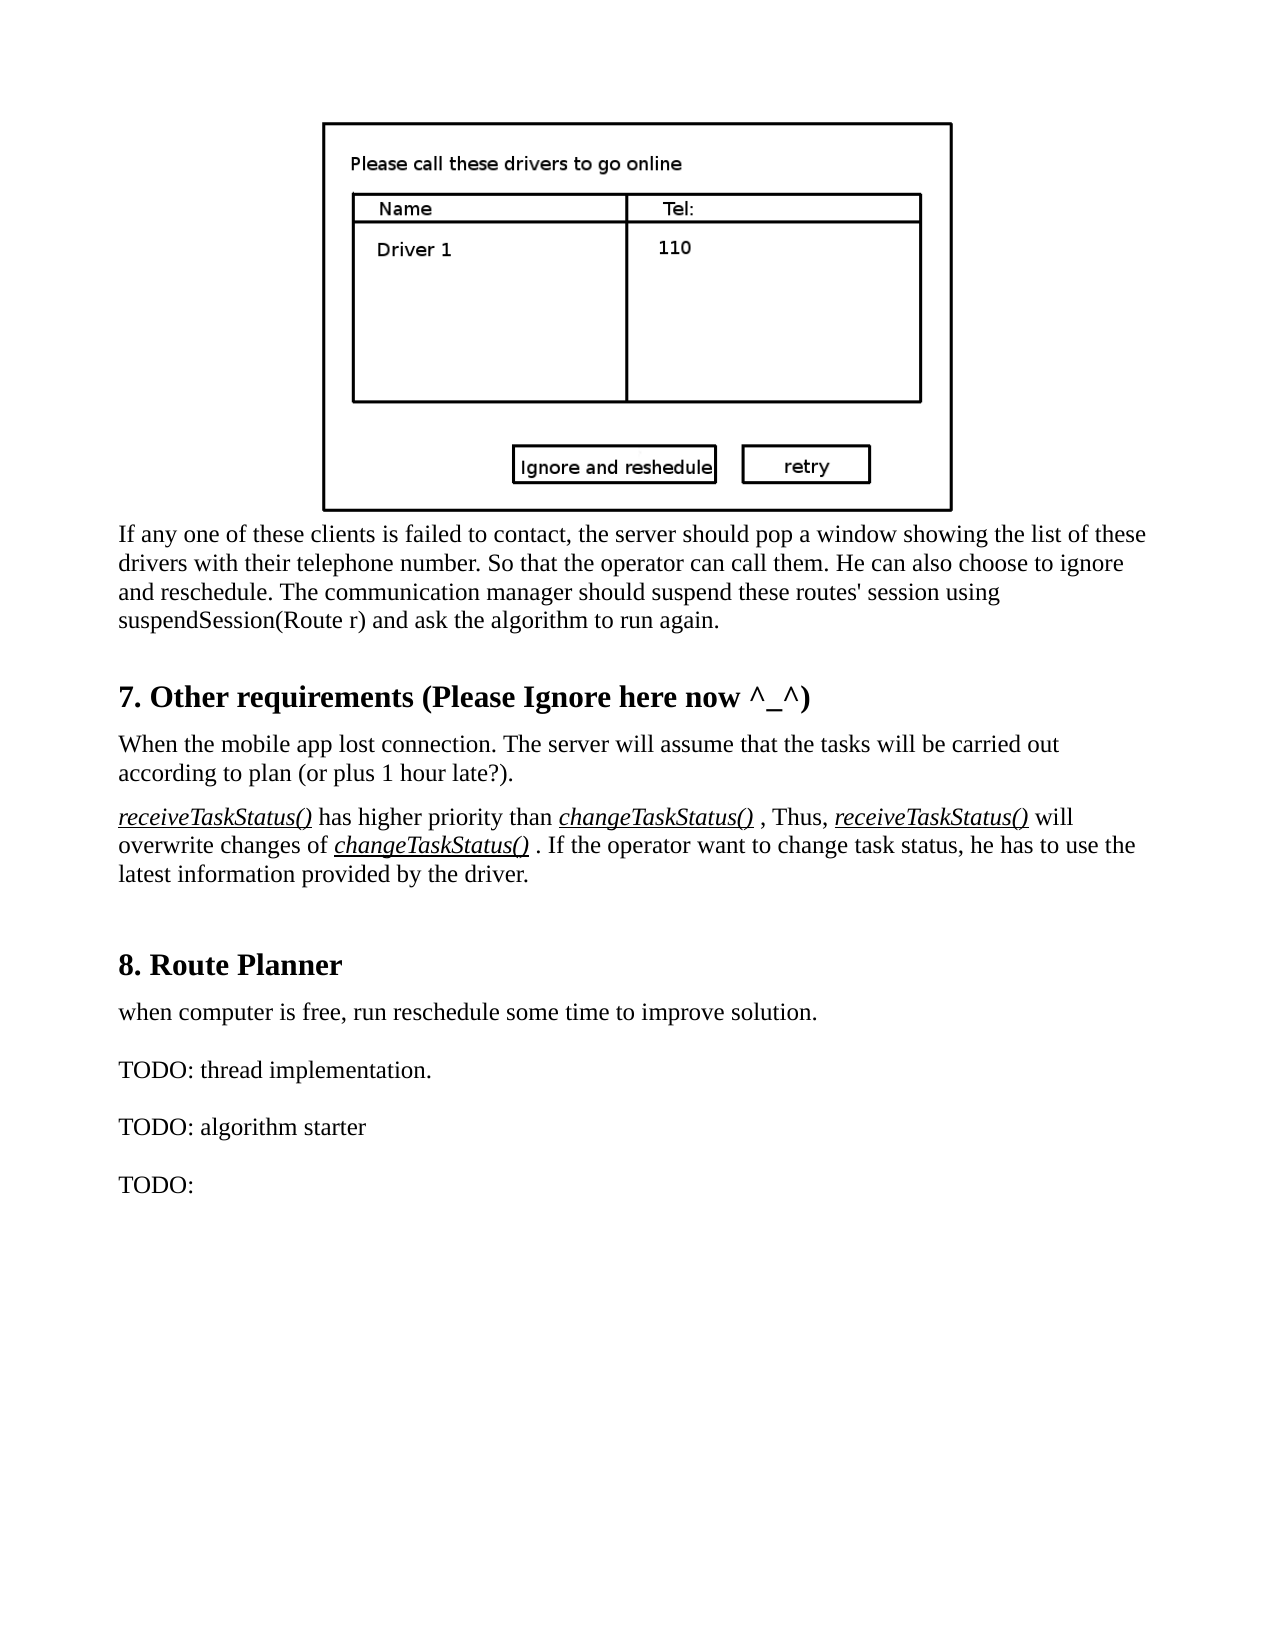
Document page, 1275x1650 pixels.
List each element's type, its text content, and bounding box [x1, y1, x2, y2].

text TODO: algorithm starter [118, 1112, 1157, 1141]
text 7. Other requirements (Please Ignore here now ^_^) [118, 678, 1157, 714]
text When the mobile app lost connection. The server will assume that the tasks will be carried out according to plan (or plus 1 hour late?). [118, 729, 1157, 787]
text TODO: thread implementation. [118, 1055, 1157, 1084]
text when computer is free, run reschedule some time to improve solution. [118, 997, 1157, 1026]
text receiveTaskStatus() has higher priority than changeTaskStatus() , Thus, receiveTaskStatus() will overwrite changes of changeTaskStatus() . If the operator want to change task status, he has to use the latest information provided by the driver. [118, 802, 1157, 888]
text TODO: [118, 1170, 1157, 1199]
text If any one of these clients is failed to contact, the server should pop a window showing the list of these drivers with their telephone number. So that the operator can call them. He can also choose to ignore and reschedule. The communication manager should suspend these routes' session using suspendSession(Route r) and ask the algorithm to run again. [118, 118, 1157, 634]
text 8. Route Planner [118, 947, 1157, 982]
picture [311, 111, 964, 520]
